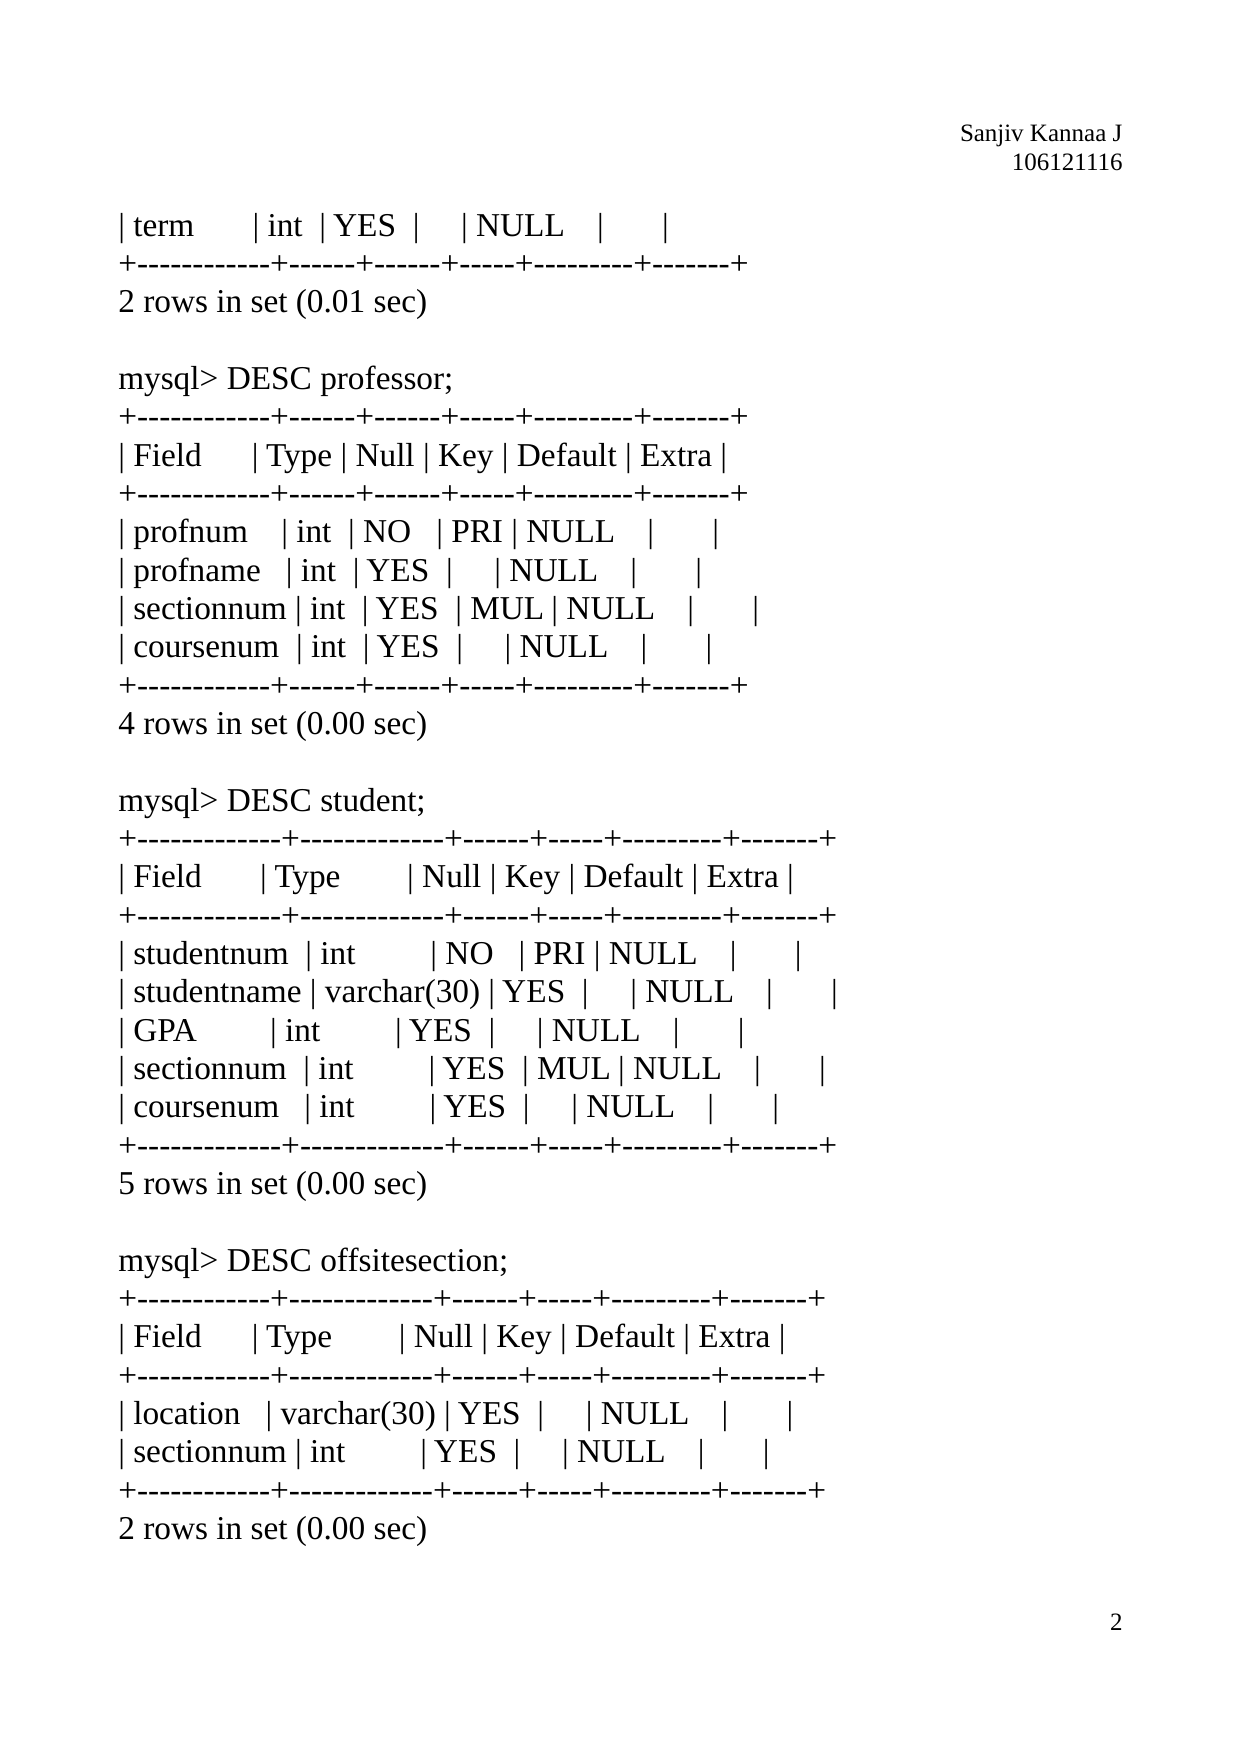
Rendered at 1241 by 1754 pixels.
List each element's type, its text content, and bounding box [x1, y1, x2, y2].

text mysql> DESC professor; [118, 358, 1122, 397]
text | Field | Type | Null | Key | Default | Extra | [118, 435, 1122, 473]
text +------------+------+------+-----+---------+-------+ [118, 397, 1122, 435]
text | location | varchar(30) | YES | | NULL | | [118, 1393, 1122, 1432]
text +------------+-------------+------+-----+---------+-------+ [118, 1470, 1122, 1508]
text +-------------+-------------+------+-----+---------+-------+ [118, 1125, 1122, 1163]
text +------------+------+------+-----+---------+-------+ [118, 665, 1122, 703]
text | studentname | varchar(30) | YES | | NULL | | [118, 972, 1122, 1010]
text | sectionnum | int | YES | MUL | NULL | | [118, 1048, 1122, 1087]
text | profname | int | YES | | NULL | | [118, 550, 1122, 588]
text +------------+------+------+-----+---------+-------+ [118, 243, 1122, 282]
text | sectionnum | int | YES | | NULL | | [118, 1432, 1122, 1470]
text 4 rows in set (0.00 sec) [118, 703, 1122, 742]
text mysql> DESC student; [118, 780, 1122, 818]
text +-------------+-------------+------+-----+---------+-------+ [118, 818, 1122, 857]
text +------------+-------------+------+-----+---------+-------+ [118, 1278, 1122, 1317]
text | Field | Type | Null | Key | Default | Extra | [118, 857, 1122, 895]
text | term | int | YES | | NULL | | [118, 205, 1122, 243]
text 2 rows in set (0.00 sec) [118, 1508, 1122, 1547]
text mysql> DESC offsitesection; [118, 1240, 1122, 1278]
text | studentnum | int | NO | PRI | NULL | | [118, 933, 1122, 972]
text | Field | Type | Null | Key | Default | Extra | [118, 1317, 1122, 1355]
text | coursenum | int | YES | | NULL | | [118, 1087, 1122, 1125]
text | GPA | int | YES | | NULL | | [118, 1010, 1122, 1048]
text +------------+-------------+------+-----+---------+-------+ [118, 1355, 1122, 1393]
text +-------------+-------------+------+-----+---------+-------+ [118, 895, 1122, 933]
text | coursenum | int | YES | | NULL | | [118, 627, 1122, 665]
text | sectionnum | int | YES | MUL | NULL | | [118, 588, 1122, 627]
text 5 rows in set (0.00 sec) [118, 1163, 1122, 1202]
text 2 rows in set (0.01 sec) [118, 282, 1122, 320]
text +------------+------+------+-----+---------+-------+ [118, 473, 1122, 512]
text | profnum | int | NO | PRI | NULL | | [118, 512, 1122, 550]
